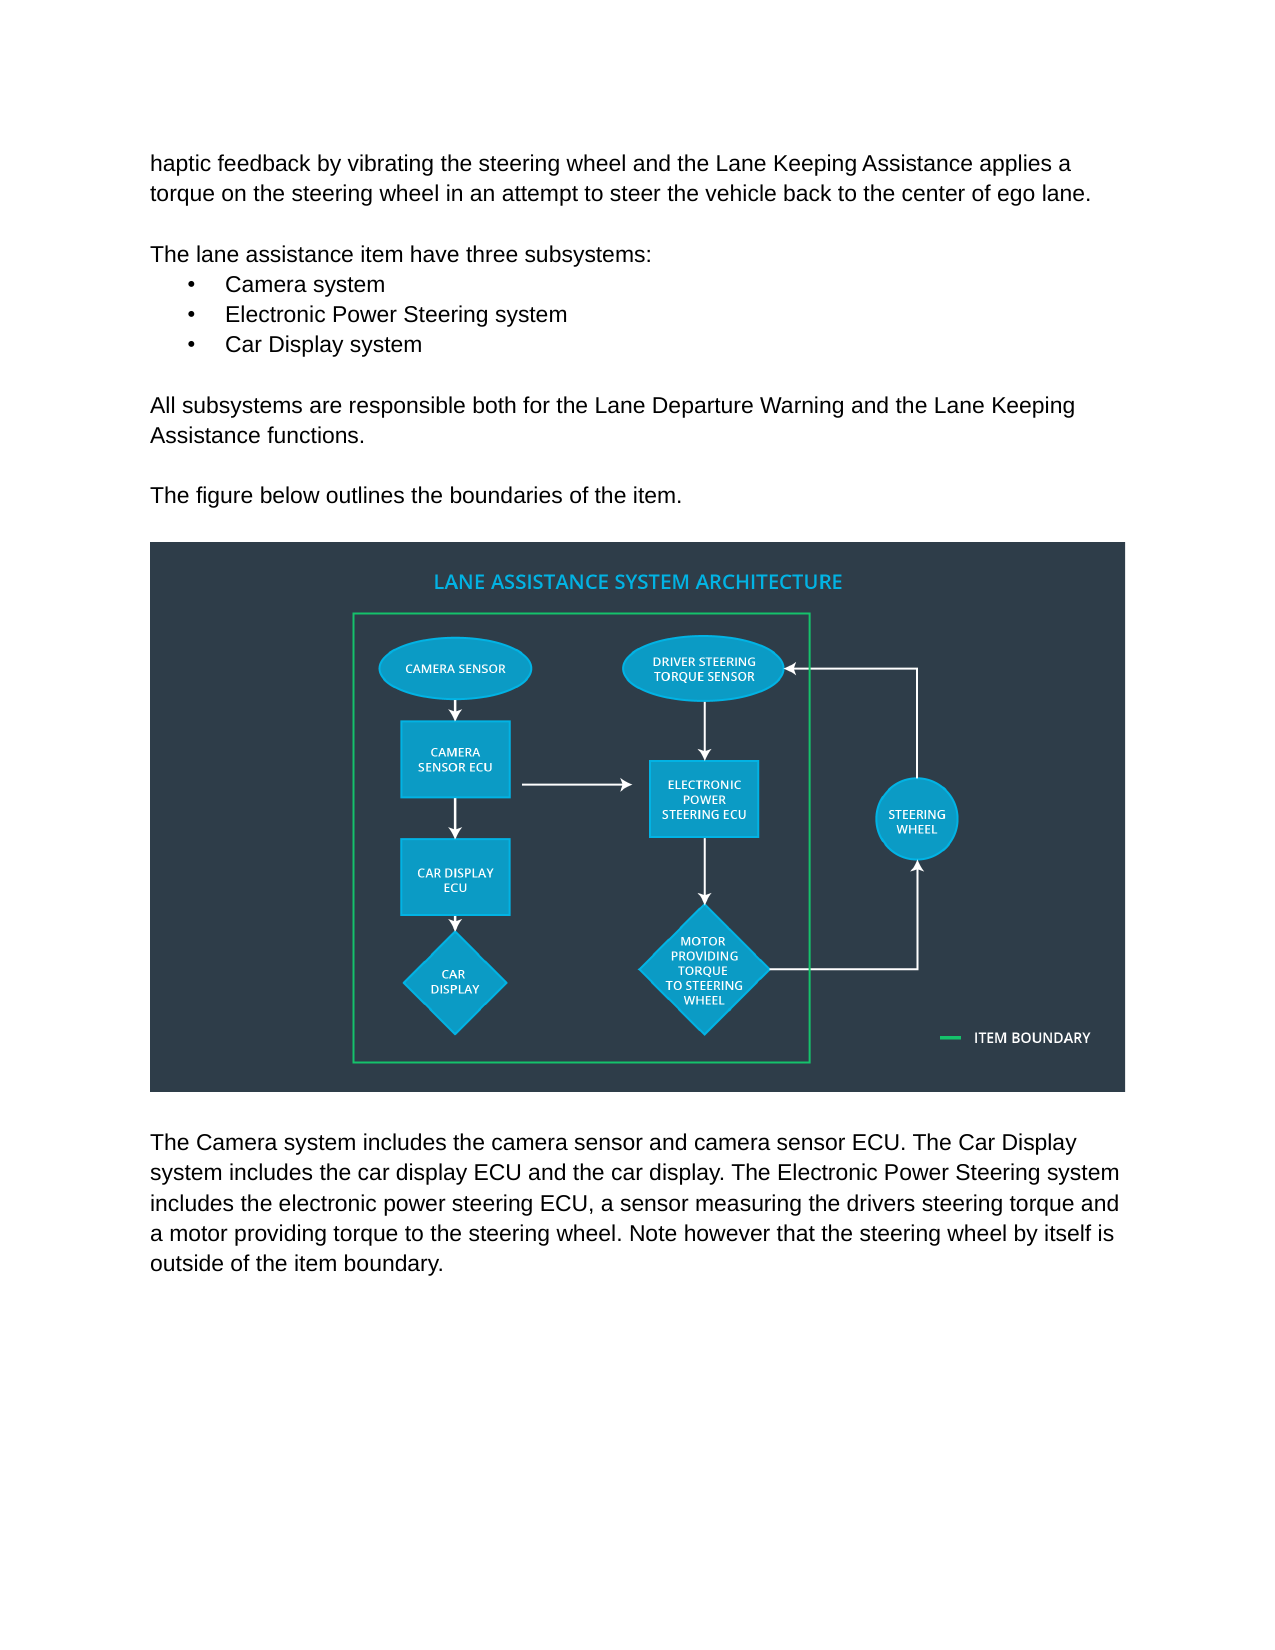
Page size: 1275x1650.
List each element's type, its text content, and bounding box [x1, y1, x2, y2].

text The figure below outlines the boundaries of the item. [150, 482, 1125, 509]
text The Camera system includes the camera sensor and camera sensor ECU. The Car Display system includes the car display ECU and the car display. The Electronic Power Steering system includes the electronic power steering ECU, a sensor measuring the drivers steering torque and a motor providing torque to the steering wheel. Note however that the steering wheel by itself is outside of the item boundary. [150, 1129, 1125, 1276]
picture [150, 542, 1125, 1092]
list Camera system [187, 271, 1125, 297]
text All subsystems are responsible both for the Lane Departure Warning and the Lane Keeping Assistance functions. [150, 392, 1125, 448]
text haptic feedback by vibrating the steering wheel and the Lane Keeping Assistance applies a torque on the steering wheel in an attempt to steer the vehicle back to the center of ego lane. [150, 150, 1125, 207]
text The lane assistance item have three subsystems: [150, 241, 1125, 267]
list Electronic Power Steering system [187, 301, 1125, 327]
list Car Display system [187, 331, 1125, 358]
